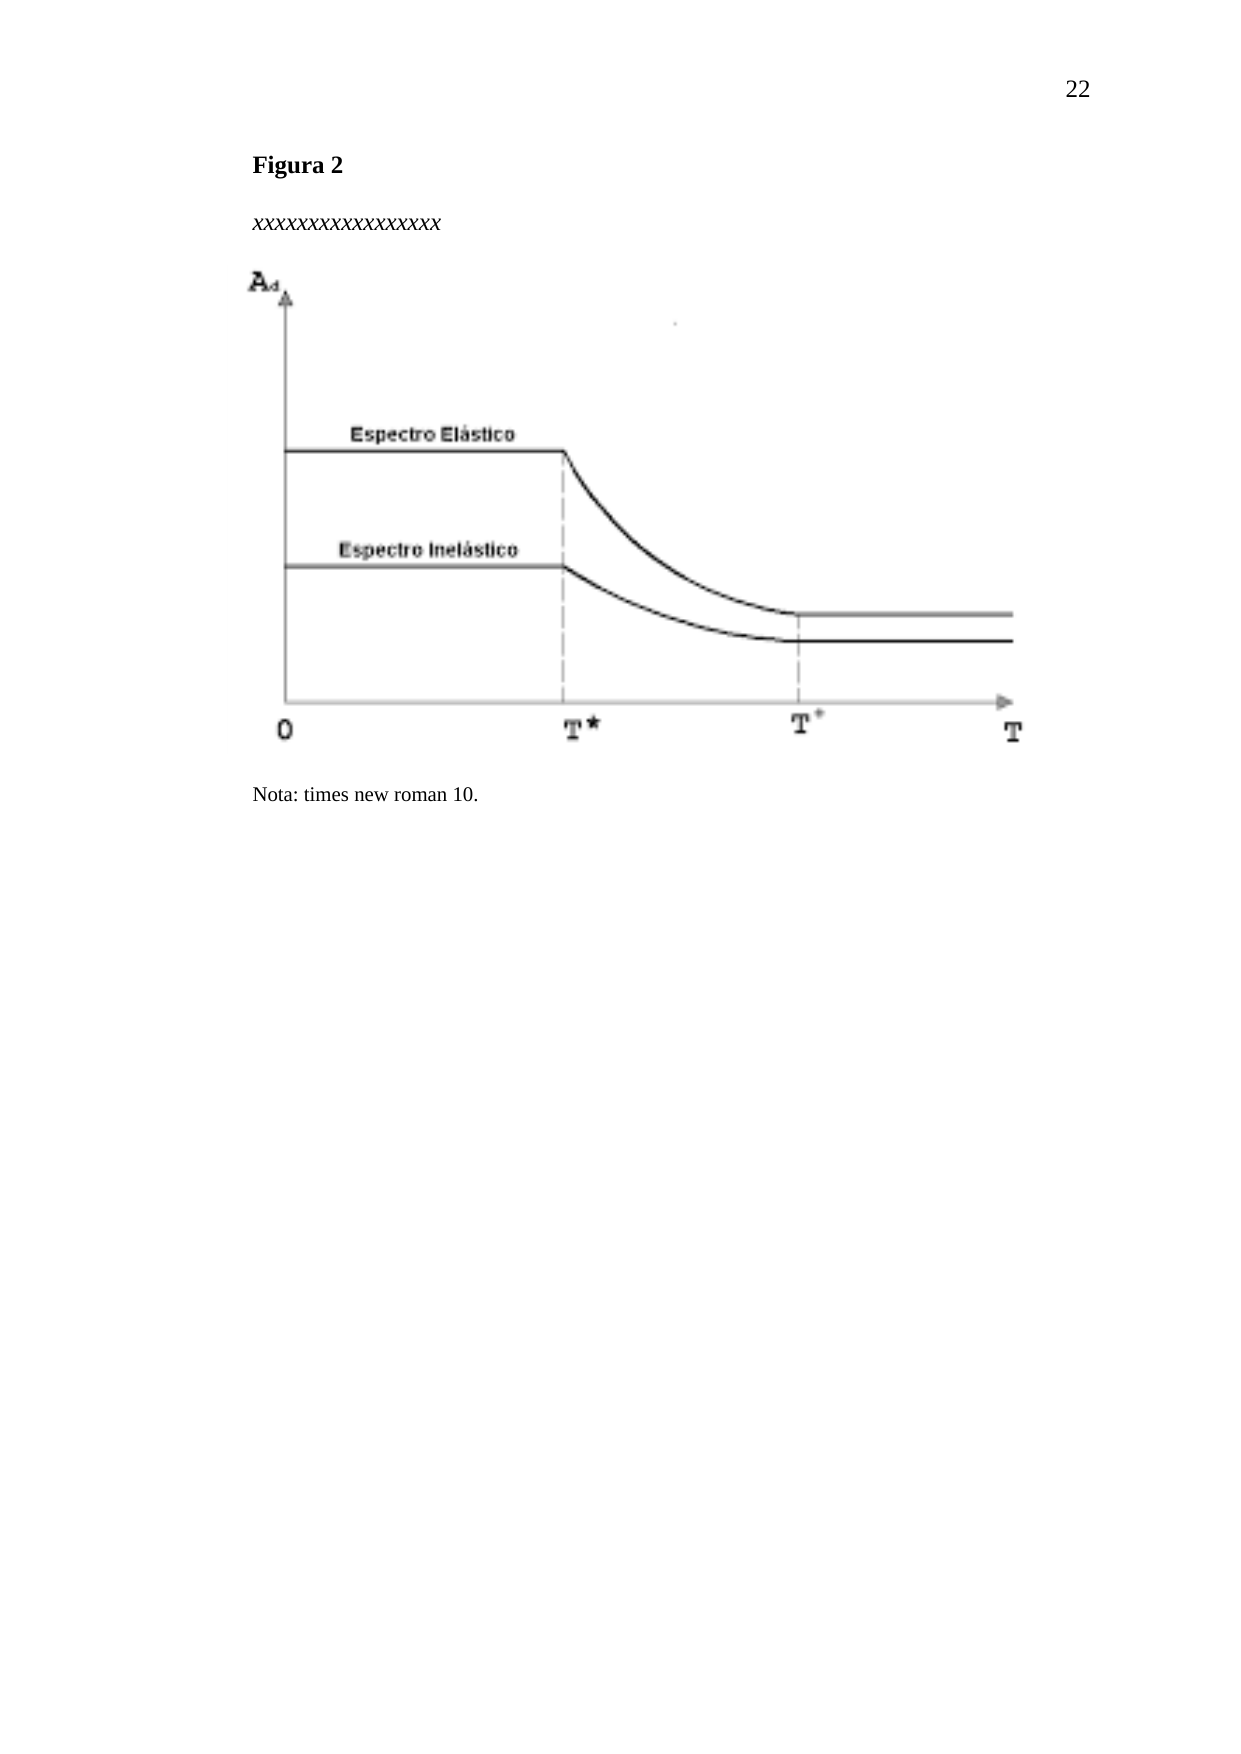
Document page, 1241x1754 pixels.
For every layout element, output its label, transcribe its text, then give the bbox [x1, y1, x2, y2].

text Figura 2 xxxxxxxxxxxxxxxxx [252, 150, 1090, 236]
text Nota: times new roman 10. [252, 782, 1090, 806]
picture [226, 265, 1042, 754]
